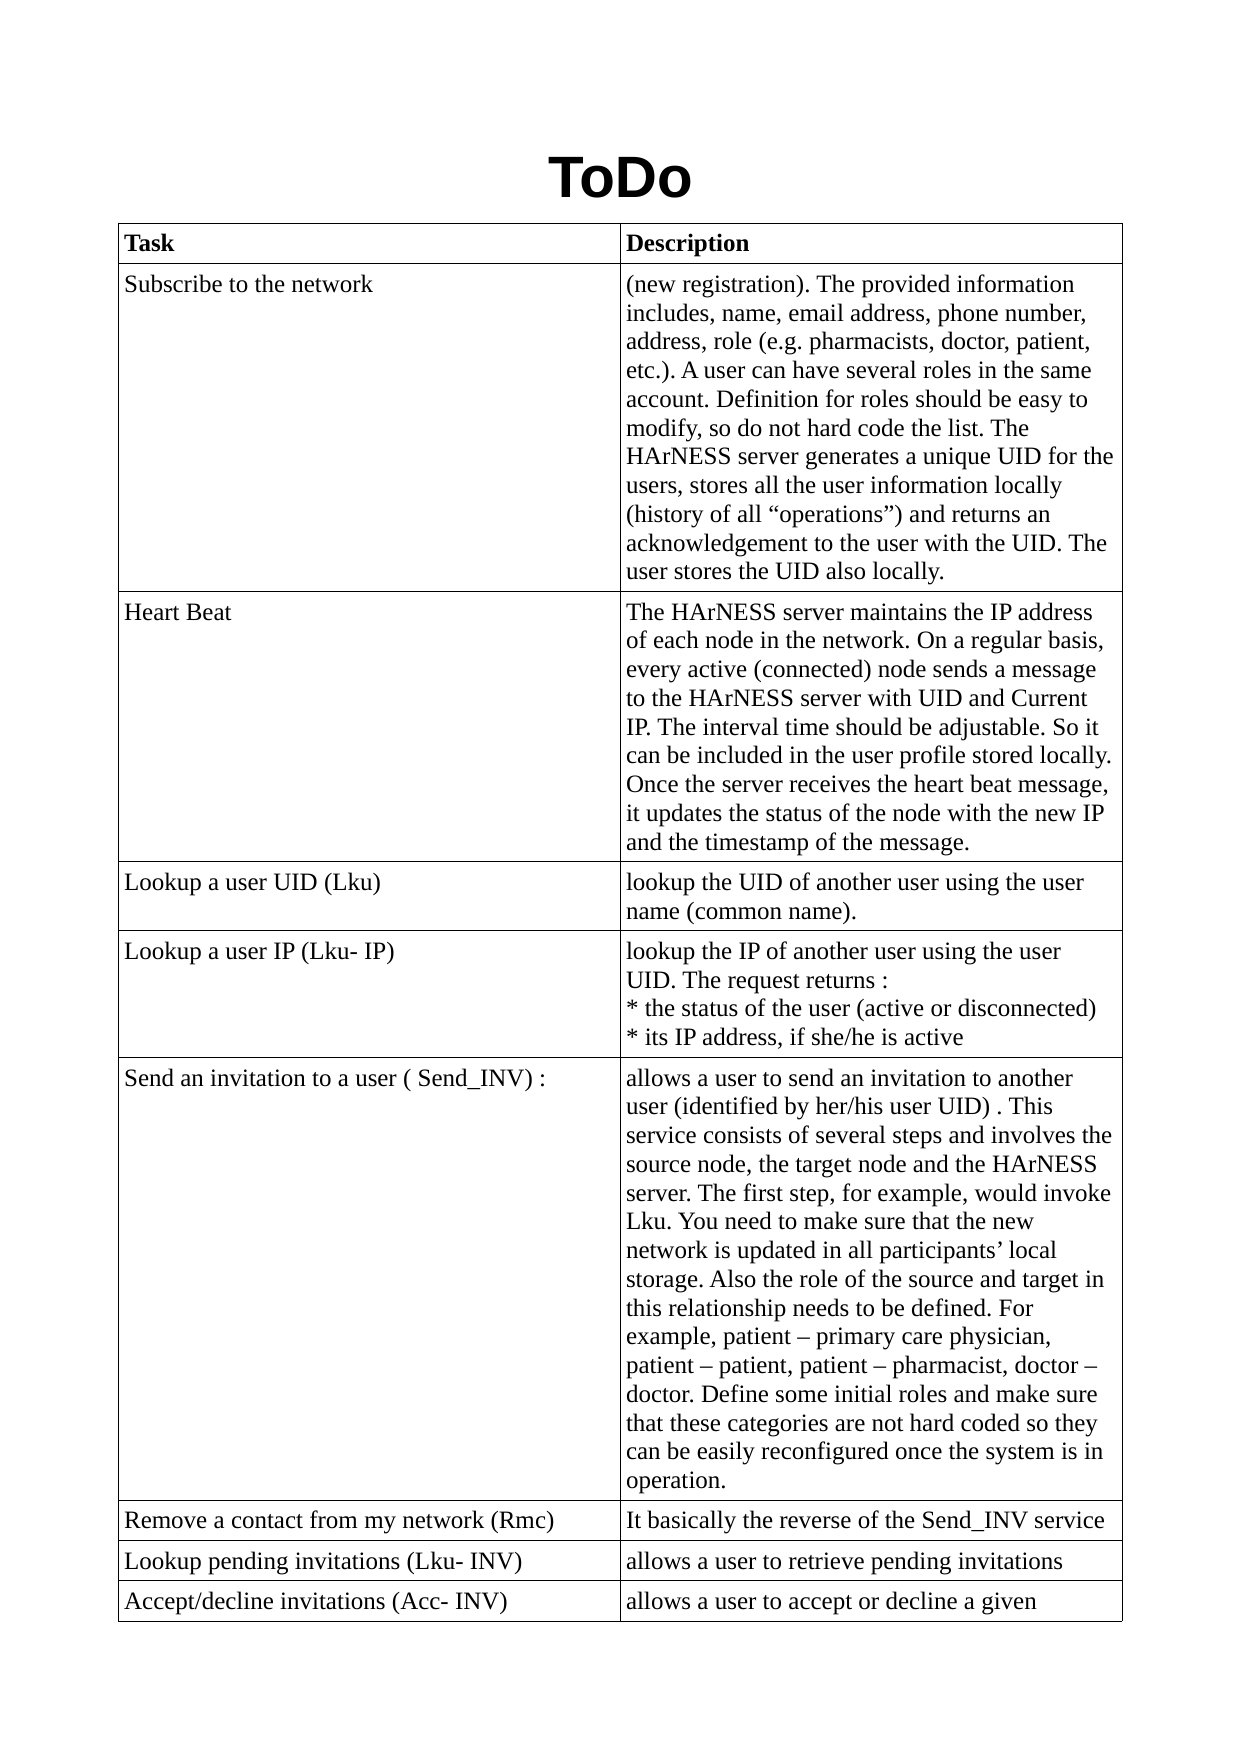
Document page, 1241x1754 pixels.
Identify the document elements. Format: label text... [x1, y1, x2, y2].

table_cell Lookup pending invitations (Lku- INV) [119, 1541, 620, 1580]
table_cell The HArNESS server maintains the IP address of each node in the network. On a regular basis, every active (connected) node sends a message to the HArNESS server with UID and Current IP. The interval time should be adjustable. So it can be included in the user profile stored locally. Once the server receives the heart beat message, it updates the status of the node with the new IP and the timestamp of the message. [621, 592, 1122, 861]
title ToDo [118, 143, 1122, 210]
table_cell allows a user to retrieve pending invitations [621, 1541, 1122, 1580]
table_header Task [119, 224, 620, 263]
table_cell Heart Beat [119, 592, 620, 861]
table_cell Lookup a user UID (Lku) [119, 862, 620, 930]
table_cell (new registration). The provided information includes, name, email address, phone number, address, role (e.g. pharmacists, doctor, patient, etc.). A user can have several roles in the same account. Definition for roles should be easy to modify, so do not hard code the list. The HArNESS server generates a unique UID for the users, stores all the user information locally (history of all “operations”) and returns an acknowledgement to the user with the UID. The user stores the UID also locally. [621, 264, 1122, 591]
table_header Description [621, 224, 1122, 263]
table_cell Lookup a user IP (Lku- IP) [119, 931, 620, 1057]
table_cell Subscribe to the network [119, 264, 620, 591]
table_cell allows a user to send an invitation to another user (identified by her/his user UID) . This service consists of several steps and involves the source node, the target node and the HArNESS server. The first step, for example, would invoke Lku. You need to make sure that the new network is updated in all participants’ local storage. Also the role of the source and target in this relationship needs to be defined. For example, patient – primary care physician, patient – patient, patient – pharmacist, doctor – doctor. Define some initial roles and make sure that these categories are not hard coded so they can be easily reconfigured once the system is in operation. [621, 1058, 1122, 1499]
table_cell Accept/decline invitations (Acc- INV) [119, 1581, 620, 1621]
table_cell lookup the IP of another user using the user UID. The request returns : * the status of the user (active or disconnected) * its IP address, if she/he is active [621, 931, 1122, 1057]
table_cell allows a user to accept or decline a given [621, 1581, 1122, 1621]
table_cell Remove a contact from my network (Rmc) [119, 1501, 620, 1540]
table_cell It basically the reverse of the Send_INV service [621, 1501, 1122, 1540]
table_cell lookup the UID of another user using the user name (common name). [621, 862, 1122, 930]
table_cell Send an invitation to a user ( Send_INV) : [119, 1058, 620, 1499]
